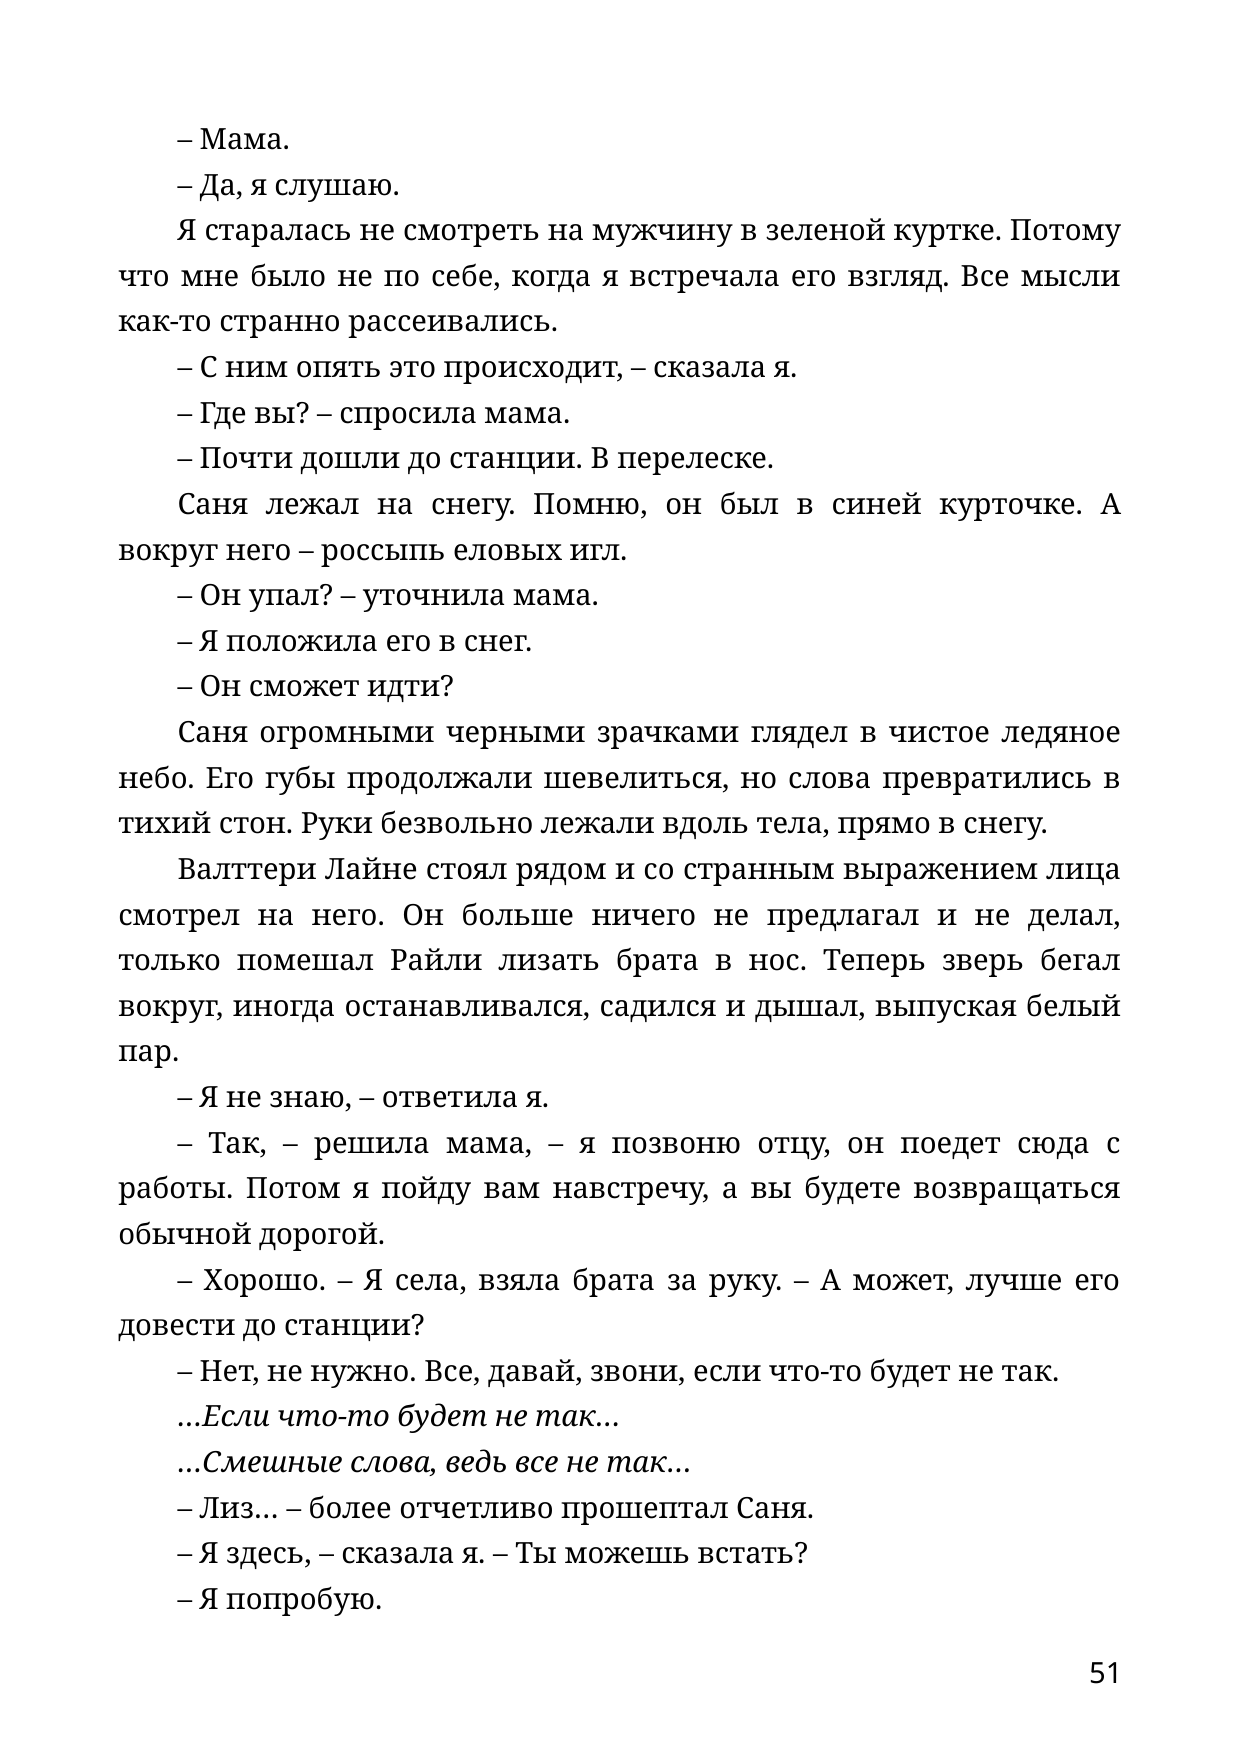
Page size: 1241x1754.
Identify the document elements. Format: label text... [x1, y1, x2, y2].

text Я старалась не смотреть на мужчину в зеленой куртке. Потому что мне было не по себе, когда я встречала его взгляд. Все мысли как-то странно рассеивались. [118, 209, 1122, 340]
text – Где вы? – спросила мама. [118, 392, 1122, 432]
text – Я попробую. [118, 1578, 1122, 1618]
text – Я не знаю, – ответила я. [118, 1076, 1122, 1116]
text – Да, я слушаю. [118, 164, 1122, 203]
text – Он сможет идти? [118, 666, 1122, 705]
text – Лиз… – более отчетливо прошептал Саня. [118, 1487, 1122, 1527]
text …Смешные слова, ведь все не так… [118, 1441, 1122, 1481]
text Валттери Лайне стоял рядом и со странным выражением лица смотрел на него. Он больше ничего не предлагал и не делал, только помешал Райли лизать брата в нос. Теперь зверь бегал вокруг, иногда останавливался, садился и дышал, выпуская белый пар. [118, 848, 1122, 1070]
text – Хорошо. – Я села, взяла брата за руку. – А может, лучше его довести до станции? [118, 1259, 1122, 1344]
text – С ним опять это происходит, – сказала я. [118, 346, 1122, 386]
text Саня огромными черными зрачками глядел в чистое ледяное небо. Его губы продолжали шевелиться, но слова превратились в тихий стон. Руки безвольно лежали вдоль тела, прямо в снегу. [118, 711, 1122, 842]
text – Так, – решила мама, – я позвоню отцу, он поедет сюда с работы. Потом я пойду вам навстречу, а вы будете возвращаться обычной дорогой. [118, 1122, 1122, 1253]
text – Я здесь, – сказала я. – Ты можешь встать? [118, 1532, 1122, 1572]
text – Мама. [118, 118, 1122, 158]
text – Я положила его в снег. [118, 620, 1122, 660]
text …Если что-то будет не так… [118, 1396, 1122, 1435]
text – Нет, не нужно. Все, давай, звони, если что-то будет не так. [118, 1350, 1122, 1390]
text Саня лежал на снегу. Помню, он был в синей курточке. А вокруг него – россыпь еловых игл. [118, 483, 1122, 568]
text – Он упал? – уточнила мама. [118, 574, 1122, 614]
text – Почти дошли до станции. В перелеске. [118, 437, 1122, 477]
